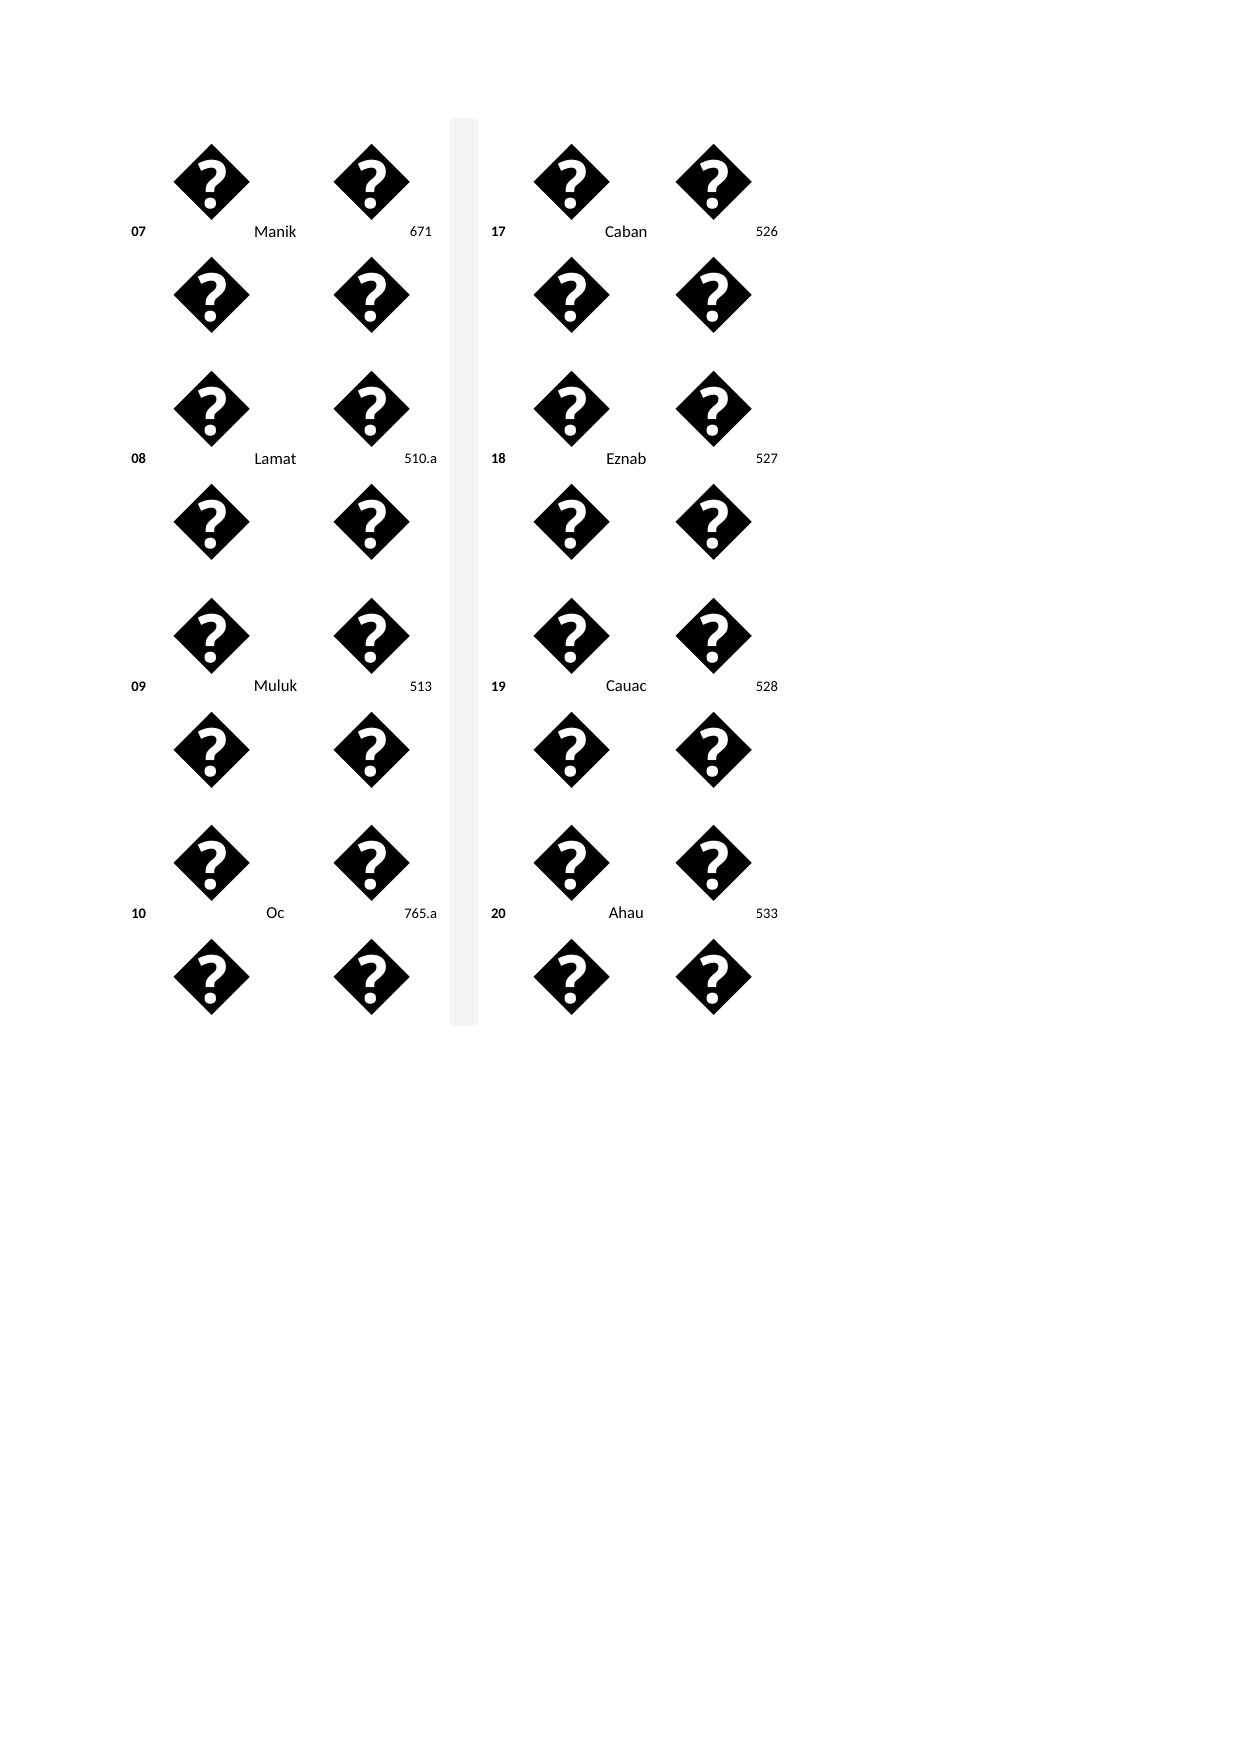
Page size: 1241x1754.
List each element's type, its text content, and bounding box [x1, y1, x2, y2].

table_cell 󶖙 [707, 993, 718, 1004]
table_cell 󶟖 [198, 160, 226, 192]
table_cell 󶟘 [198, 614, 226, 646]
table_cell Lamat [232, 345, 318, 572]
table_cell 󶖀 [365, 652, 376, 663]
table_cell 󶟡 [558, 500, 586, 532]
table_cell 07 [118, 118, 159, 345]
table_cell 󶖒 [707, 198, 718, 209]
table_cell 󶟡 [518, 345, 591, 572]
table_cell 󶟢 [558, 728, 586, 760]
table_cell 󶙉 [358, 160, 386, 192]
table_cell [450, 799, 478, 1026]
table_cell 󶟙 [159, 799, 232, 1026]
table_cell 󶟡 [565, 425, 576, 436]
table_cell 󶖓 [661, 345, 734, 572]
table_cell 󶙉 [365, 311, 376, 322]
table_cell 󶟠 [565, 311, 576, 322]
table_cell 󶖀 [365, 766, 376, 777]
table_cell 󶟠 [565, 198, 576, 209]
table_cell 󶖙 [700, 841, 728, 873]
table_cell 󶕹 [365, 425, 376, 436]
table_cell 󶟠 [518, 118, 591, 345]
table_cell 󶟙 [205, 993, 216, 1004]
table_cell 󶛊 [358, 841, 386, 873]
table_cell 󶛊 [319, 799, 391, 1026]
table_cell 󶖓 [707, 425, 718, 436]
table_cell 󶟙 [198, 955, 226, 987]
table_cell 󶟣 [565, 993, 576, 1004]
table_cell 󶟠 [558, 273, 586, 305]
table_cell 󶟢 [565, 652, 576, 663]
table_cell 󶖙 [707, 879, 718, 890]
table_cell 󶖔 [661, 572, 734, 799]
table_cell 󶖔 [700, 728, 728, 760]
table_cell 19 [478, 572, 518, 799]
table_cell 󶖀 [358, 614, 386, 646]
table_cell 󶛊 [365, 993, 376, 1004]
table_cell 527 [734, 345, 799, 572]
table_cell 526 [734, 118, 799, 345]
table_cell 09 [118, 572, 159, 799]
table_cell 510.a [391, 345, 450, 572]
table_cell 󶟘 [198, 728, 226, 760]
table_cell 󶖙 [700, 955, 728, 987]
table_cell 󶟣 [565, 879, 576, 890]
table_cell 󶕹 [358, 500, 386, 532]
table_cell 󶖙 [661, 799, 734, 1026]
table_cell 󶖓 [700, 500, 728, 532]
table_cell [450, 118, 478, 345]
table_cell 󶖔 [700, 614, 728, 646]
table_cell 20 [478, 799, 518, 1026]
table_cell 󶙉 [365, 198, 376, 209]
table_cell 󶟗 [198, 500, 226, 532]
table_cell Muluk [232, 572, 318, 799]
table_cell Caban [591, 118, 661, 345]
table_cell 󶙉 [358, 273, 386, 305]
table_cell 󶖀 [358, 728, 386, 760]
table_cell 533 [734, 799, 799, 1026]
table_cell 󶖔 [707, 652, 718, 663]
table_cell 󶟣 [518, 799, 591, 1026]
table_cell 󶖒 [700, 273, 728, 305]
table_cell Ahau [591, 799, 661, 1026]
table_cell [450, 345, 478, 572]
table_cell 󶟢 [565, 766, 576, 777]
table_cell 󶟗 [159, 345, 232, 572]
table_cell Eznab [591, 345, 661, 572]
table_cell 󶟗 [198, 387, 226, 419]
table_cell 󶟢 [558, 614, 586, 646]
table_cell 󶖓 [700, 387, 728, 419]
table_cell 󶙉 [319, 118, 391, 345]
table_cell 󶟖 [198, 273, 226, 305]
table_cell 󶟣 [558, 955, 586, 987]
table_cell 󶟖 [205, 311, 216, 322]
table_cell 󶟖 [205, 198, 216, 209]
table_cell 󶟗 [205, 538, 216, 549]
table_cell 󶟖 [159, 118, 232, 345]
table_cell 󶛊 [365, 879, 376, 890]
table_cell 󶟡 [558, 387, 586, 419]
table_cell 671 [391, 118, 450, 345]
table_cell 󶟣 [558, 841, 586, 873]
table_cell 󶖒 [707, 311, 718, 322]
table_cell 󶕹 [358, 387, 386, 419]
table_cell 󶟢 [518, 572, 591, 799]
table_cell 󶖓 [707, 538, 718, 549]
table_cell 󶟙 [198, 841, 226, 873]
table_cell 08 [118, 345, 159, 572]
table_cell 󶖒 [661, 118, 734, 345]
table_cell [450, 572, 478, 799]
table_cell 10 [118, 799, 159, 1026]
table_cell 󶟘 [205, 766, 216, 777]
table_cell 󶕹 [319, 345, 391, 572]
table_cell 17 [478, 118, 518, 345]
table_cell 󶟗 [205, 425, 216, 436]
table_cell 󶟠 [558, 160, 586, 192]
table_cell 󶟙 [205, 879, 216, 890]
table_cell 513 [391, 572, 450, 799]
table_cell 󶕹 [365, 538, 376, 549]
table_cell 󶖀 [319, 572, 391, 799]
table_cell Oc [232, 799, 318, 1026]
table_cell 󶟘 [205, 652, 216, 663]
table_cell 󶖔 [707, 766, 718, 777]
table_cell 18 [478, 345, 518, 572]
table_cell 󶛊 [358, 955, 386, 987]
table_cell 󶟡 [565, 538, 576, 549]
table_cell 󶟘 [159, 572, 232, 799]
table_cell 765.a [391, 799, 450, 1026]
table_cell 528 [734, 572, 799, 799]
table_cell 󶖒 [700, 160, 728, 192]
table_cell Manik [232, 118, 318, 345]
table_cell Cauac [591, 572, 661, 799]
